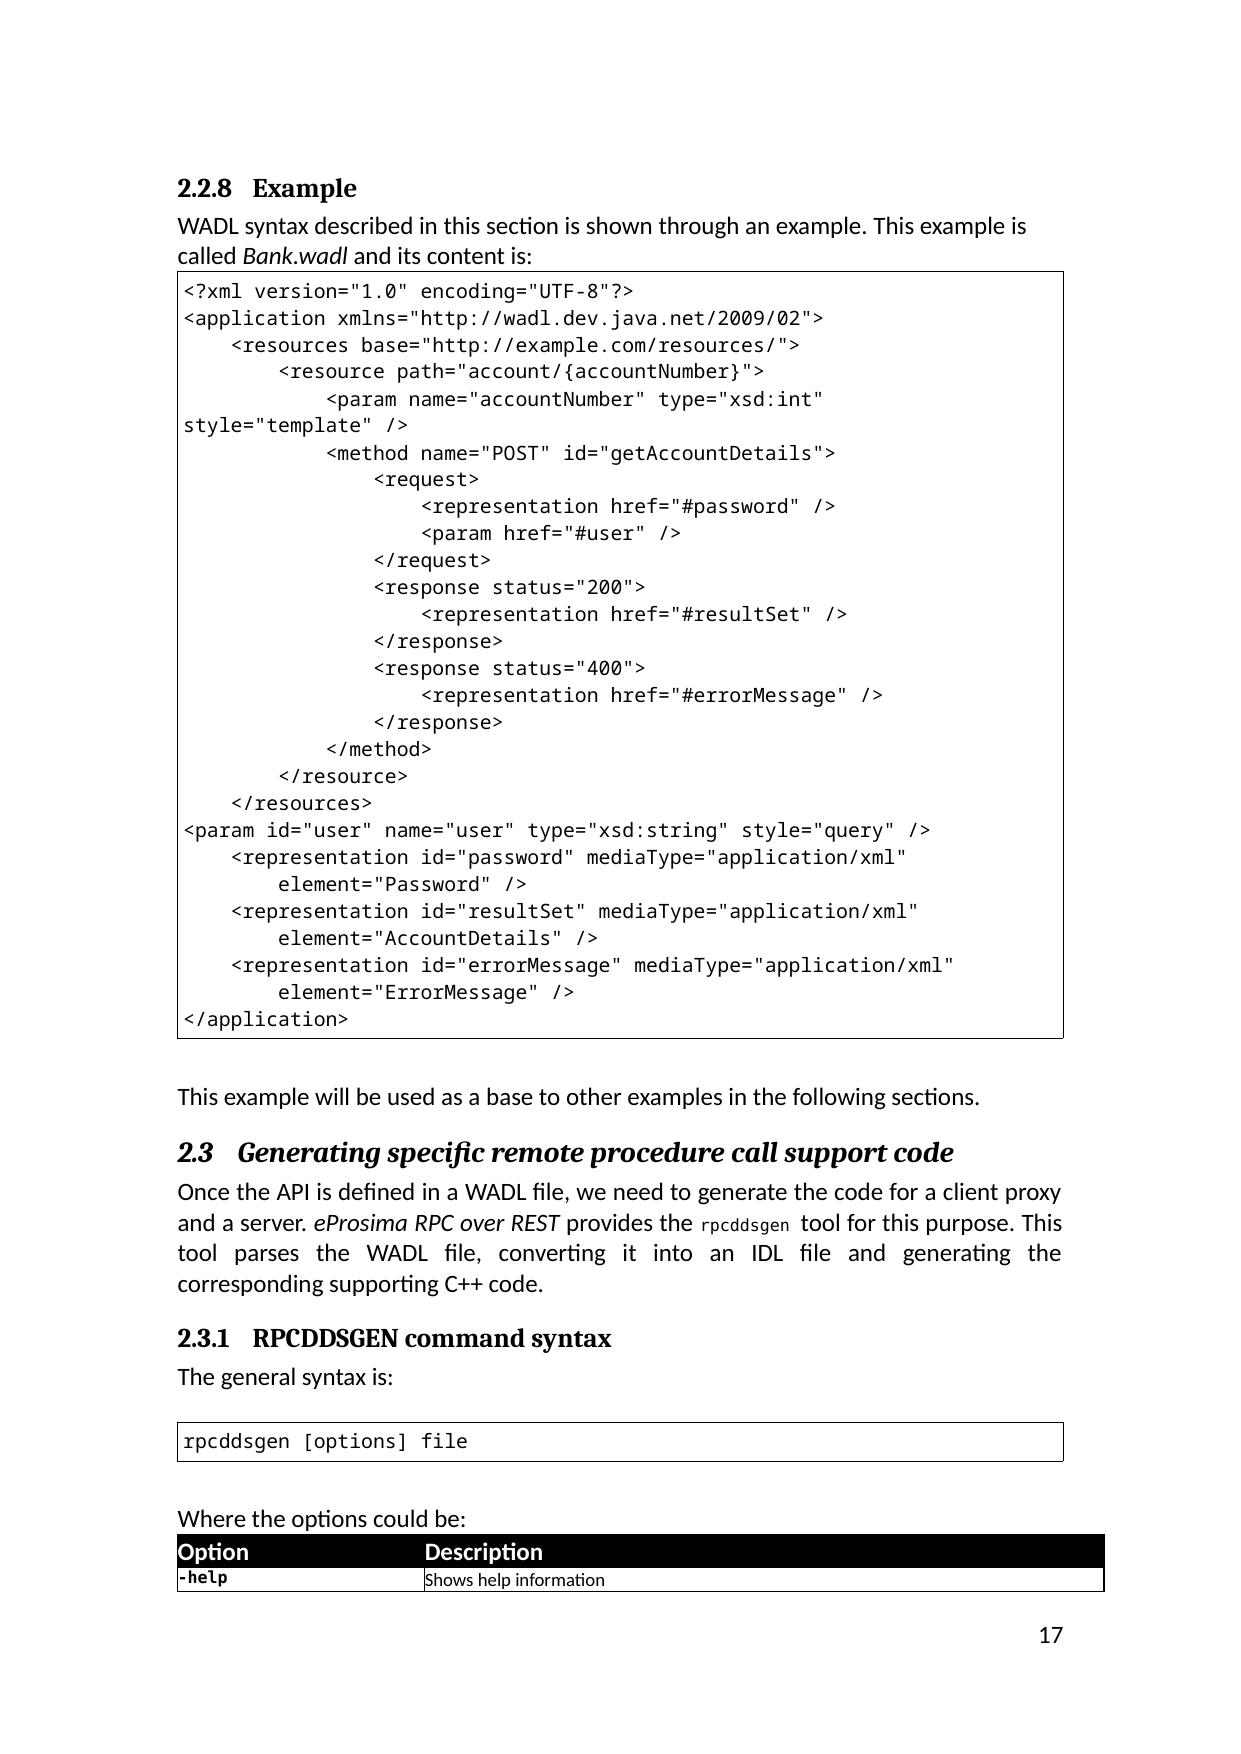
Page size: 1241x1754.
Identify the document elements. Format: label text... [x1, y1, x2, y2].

table_header rpcddsgen [options] file [178, 1423, 1063, 1461]
text This example will be used as a base to other examples in the following sections. [177, 1081, 1063, 1112]
text Once the API is defined in a WADL file, we need to generate the code for a client proxy and a server. eProsima RPC over REST provides the rpcddsgen tool for this purpose. This tool parses the WADL file, converting it into an IDL file and generating the corresponding supporting C++ code. [177, 1176, 1063, 1298]
table_cell Shows help information [425, 1568, 1103, 1591]
table_header Description [425, 1536, 1103, 1566]
text Where the options could be: [177, 1504, 1063, 1534]
table_header <?xml version="1.0" encoding="UTF-8"?> <application xmlns="http://wadl.dev.java.net/2009/02"> <resources base="http://example.com/resources/"> <resource path="account/{accountNumber}"> <param name="accountNumber" type="xsd:int" style="template" /> <method name="POST" id="getAccountDetails"> <request> <representation href="#password" /> <param href="#user" /> </request> <response status="200"> <representation href="#resultSet" /> </response> <response status="400"> <representation href="#errorMessage" /> </response> </method> </resource> </resources> <param id="user" name="user" type="xsd:string" style="query" /> <representation id="password" mediaType="application/xml" element="Password" /> <representation id="resultSet" mediaType="application/xml" element="AccountDetails" /> <representation id="errorMessage" mediaType="application/xml" element="ErrorMessage" /> </application> [178, 272, 1063, 1038]
table_cell -help [178, 1568, 424, 1591]
text WADL syntax described in this section is shown through an example. This example is called Bank.wadl and its content is: [177, 210, 1063, 271]
table_header Option [178, 1536, 424, 1566]
subtitle Generating specific remote procedure call support code [177, 1137, 1063, 1170]
subtitle Example [177, 173, 1063, 204]
subtitle RPCDDSGEN command syntax [177, 1323, 1063, 1355]
text The general syntax is: [177, 1361, 1063, 1391]
